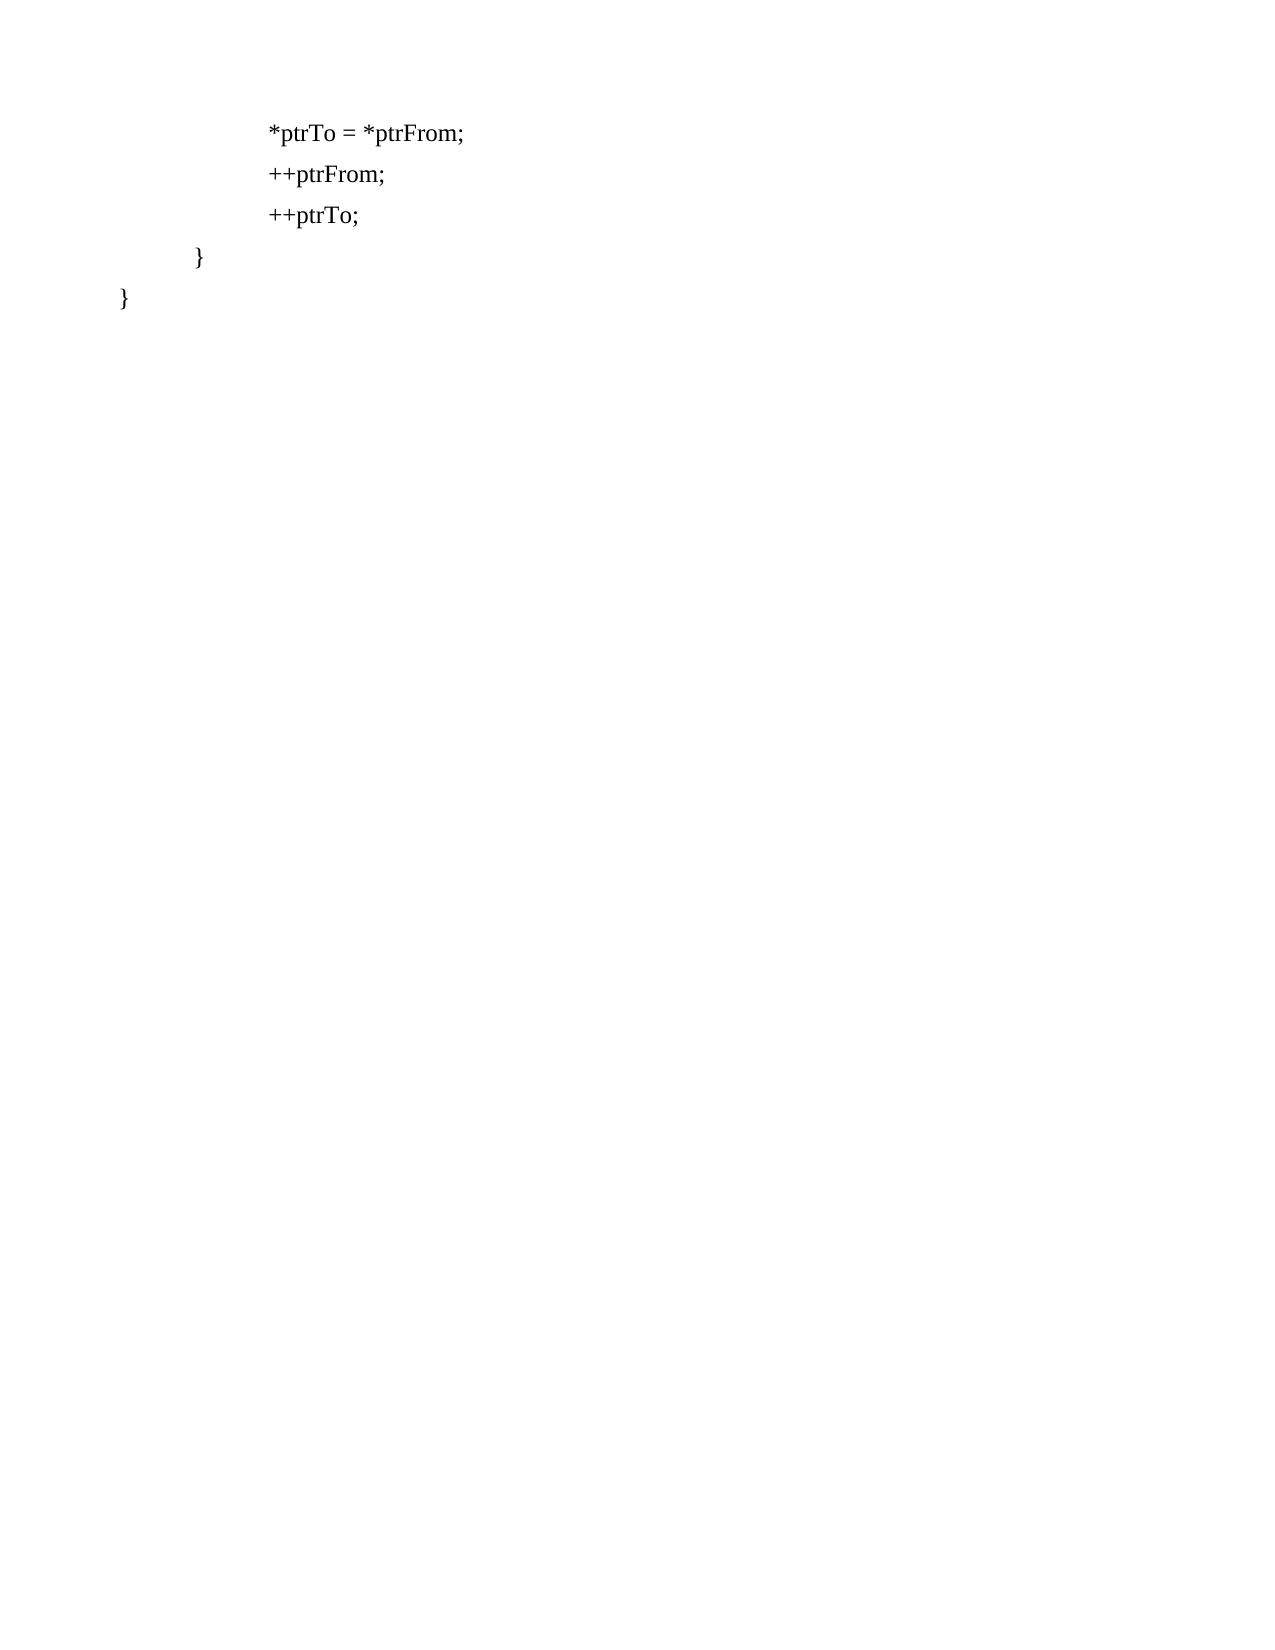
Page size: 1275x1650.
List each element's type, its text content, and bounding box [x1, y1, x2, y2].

text ++ptrFrom; [118, 159, 1157, 188]
text } [118, 283, 1157, 312]
text *ptrTo = *ptrFrom; [118, 118, 1157, 147]
text } [118, 242, 1157, 271]
text ++ptrTo; [118, 201, 1157, 229]
